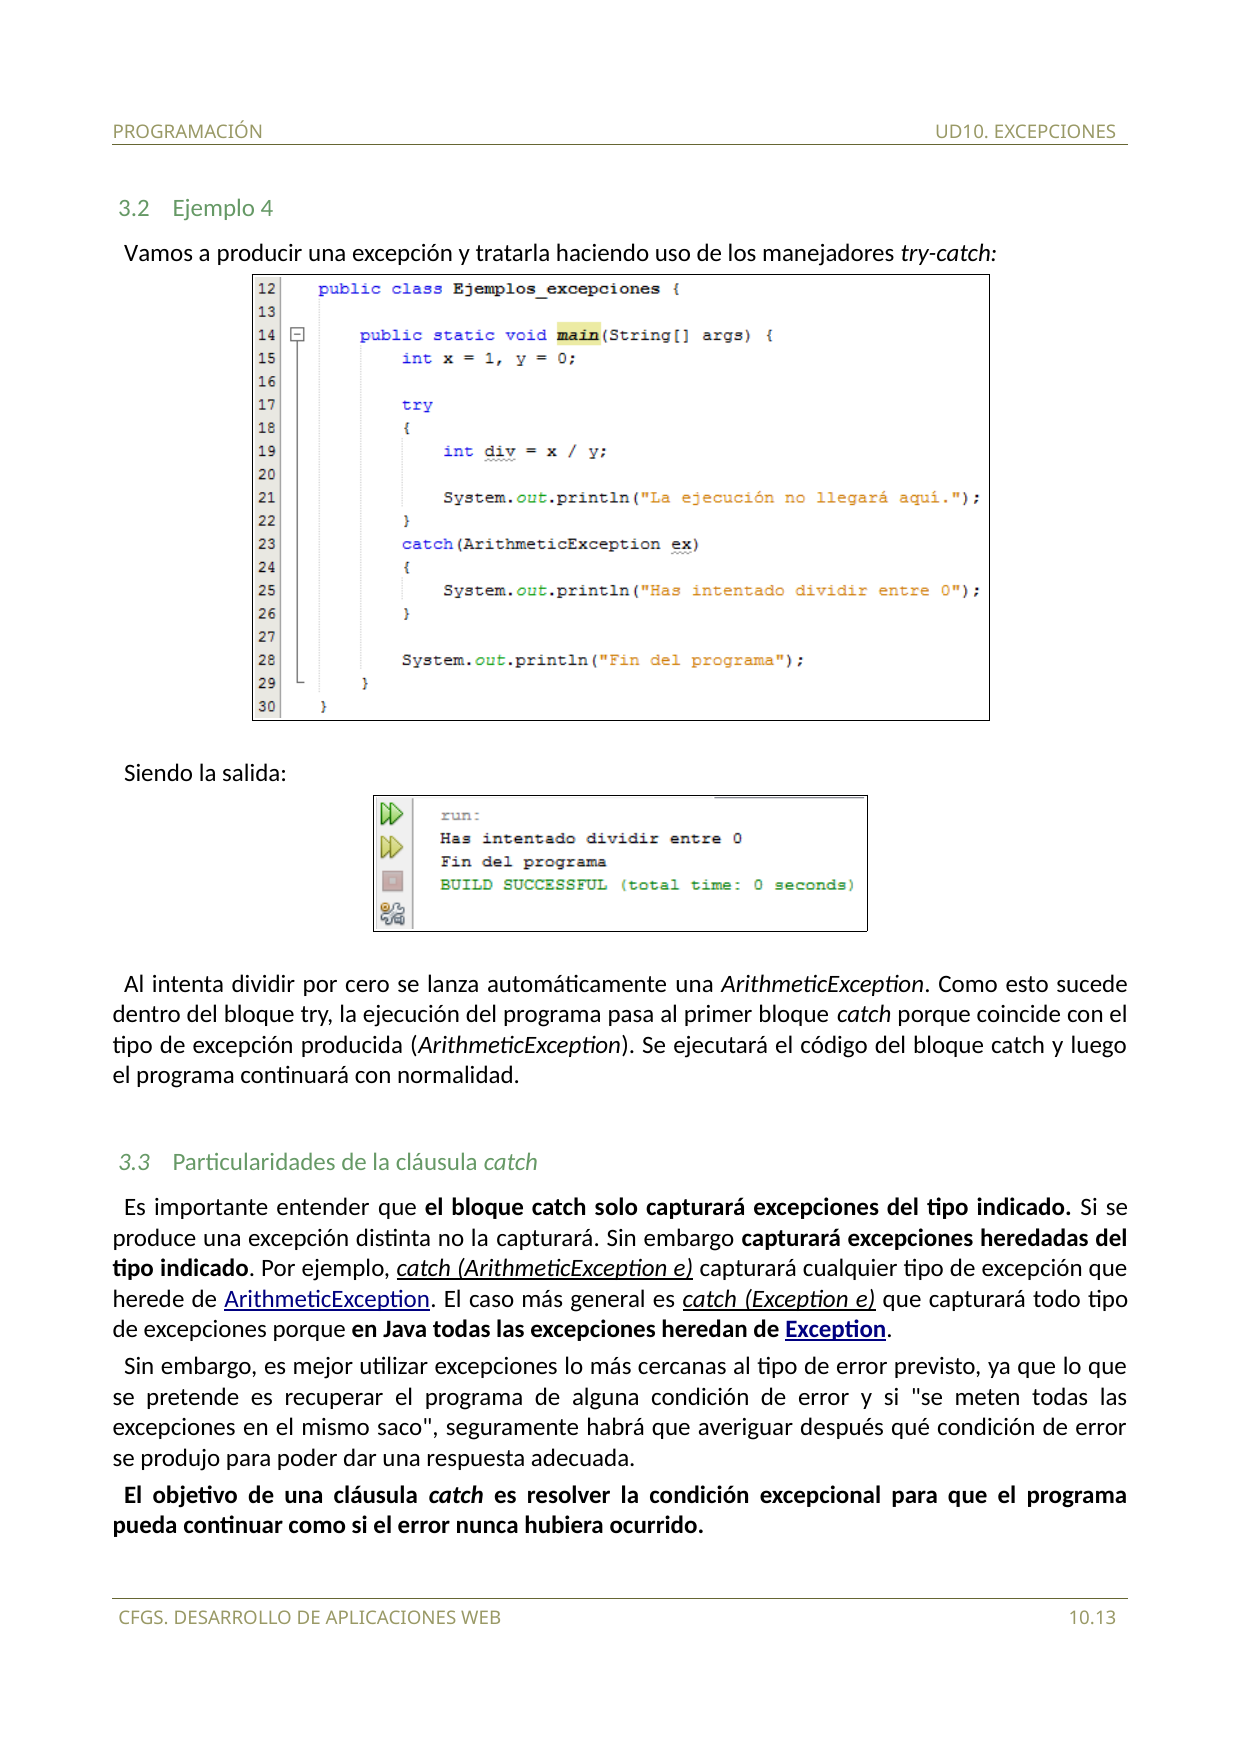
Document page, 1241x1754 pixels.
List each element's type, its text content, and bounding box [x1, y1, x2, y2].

text Es importante entender que el bloque catch solo capturará excepciones del tipo indicado. Si se produce una excepción distinta no la capturará. Sin embargo capturará excepciones heredadas del tipo indicado. Por ejemplo, catch (ArithmeticException e) capturará cualquier tipo de excepción que herede de ArithmeticException. El caso más general es catch (Exception e) que capturará todo tipo de excepciones porque en Java todas las excepciones heredan de Exception. [112, 1191, 1128, 1344]
text Sin embargo, es mejor utilizar excepciones lo más cercanas al tipo de error previsto, ya que lo que se pretende es recuperar el programa de alguna condición de error y si "se meten todas las excepciones en el mismo saco", seguramente habrá que averiguar después qué condición de error se produjo para poder dar una respuesta adecuada. [112, 1350, 1128, 1472]
text Siendo la salida: [112, 757, 1128, 788]
picture [254, 277, 986, 718]
text Vamos a producir una excepción y tratarla haciendo uso de los manejadores try-catch: [112, 237, 1128, 268]
subtitle Ejemplo 4 [112, 192, 1128, 223]
picture [376, 797, 865, 929]
subtitle Particularidades de la cláusula catch [112, 1146, 1128, 1177]
text El objetivo de una cláusula catch es resolver la condición excepcional para que el programa pueda continuar como si el error nunca hubiera ocurrido. [112, 1479, 1128, 1540]
text Al intenta dividir por cero se lanza automáticamente una ArithmeticException. Como esto sucede dentro del bloque try, la ejecución del programa pasa al primer bloque catch porque coincide con el tipo de excepción producida (ArithmeticException). Se ejecutará el código del bloque catch y luego el programa continuará con normalidad. [112, 968, 1128, 1090]
